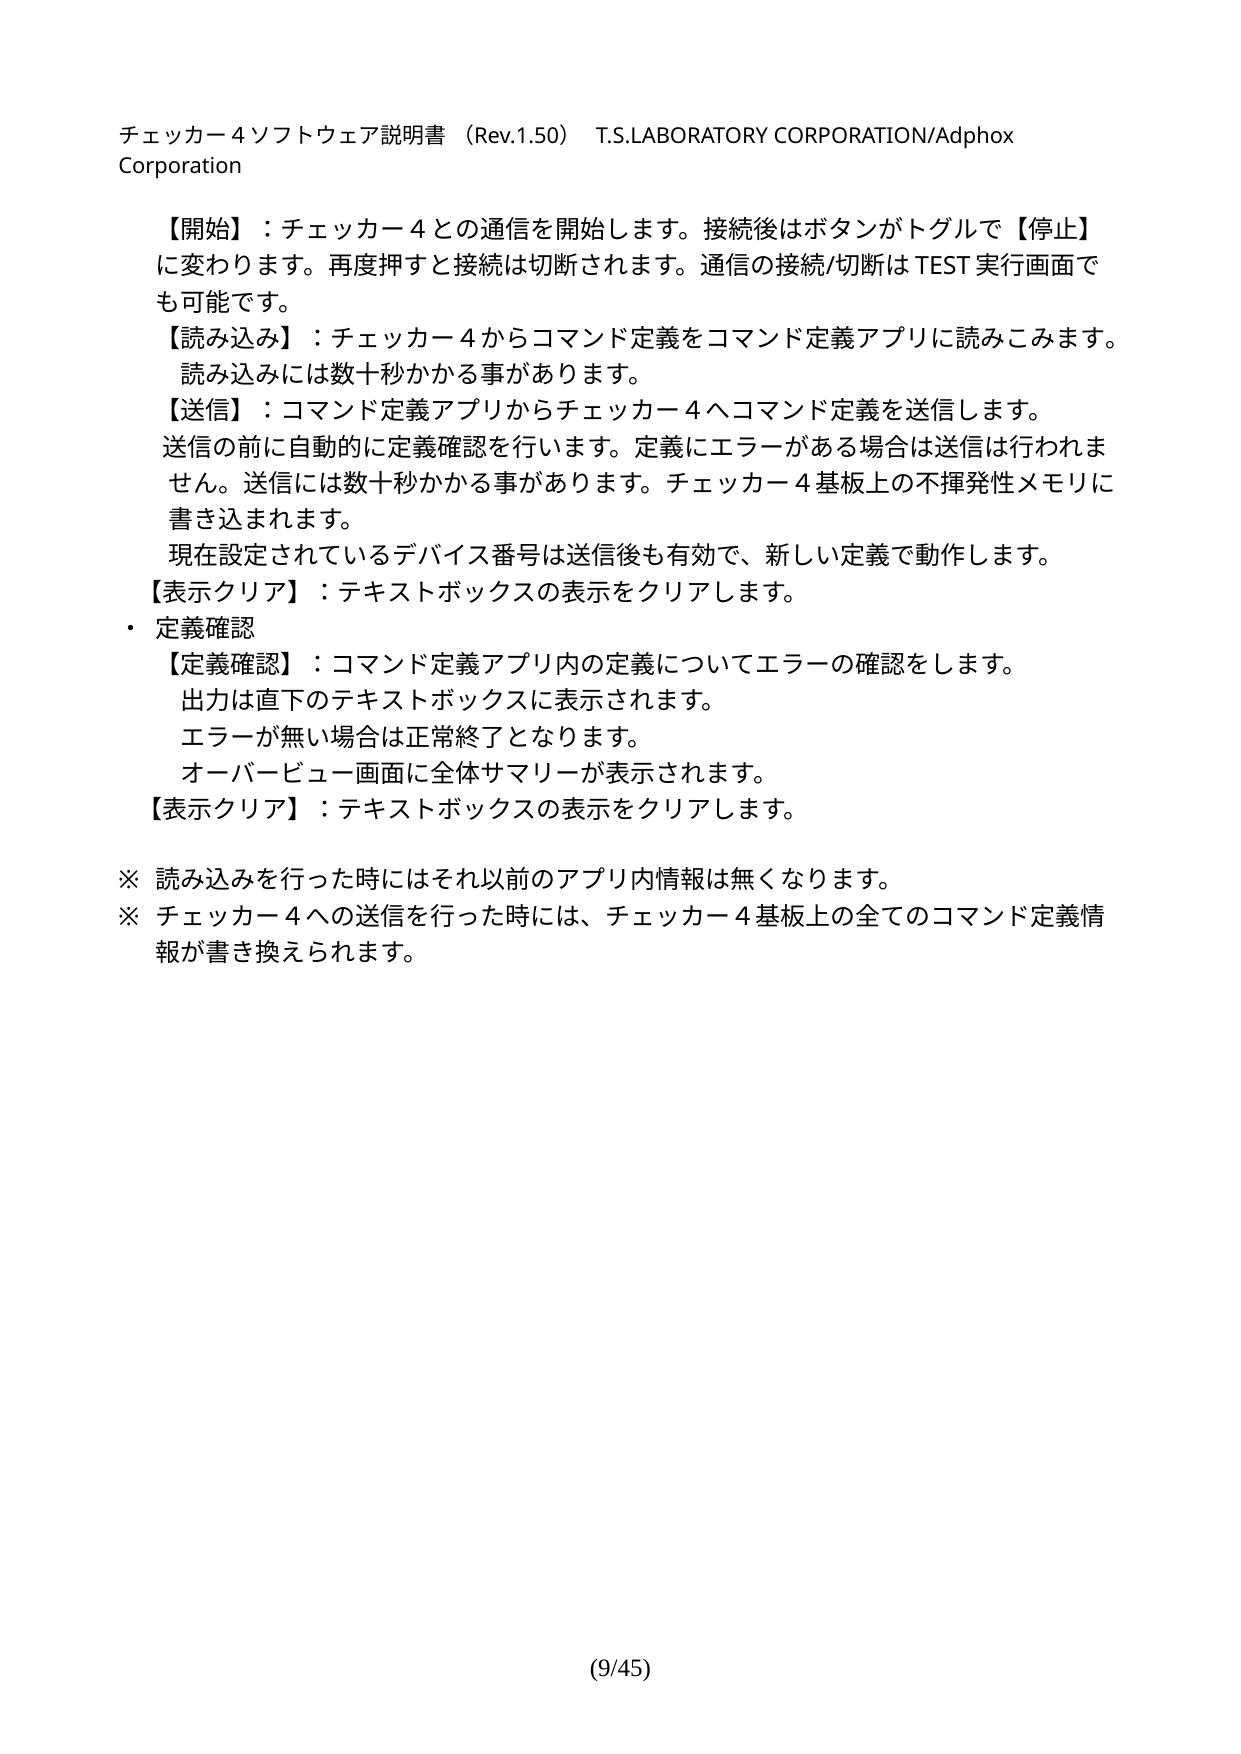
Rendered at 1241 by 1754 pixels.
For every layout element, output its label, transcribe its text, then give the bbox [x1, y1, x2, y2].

list 読み込みを行った時にはそれ以前のアプリ内情報は無くなります。 [118, 860, 1122, 896]
text 【定義確認】：コマンド定義アプリ内の定義についてエラーの確認をします。 [156, 644, 1122, 681]
text 出力は直下のテキストボックスに表示されます。 [156, 681, 1122, 717]
text エラーが無い場合は正常終了となります。 [156, 717, 1122, 753]
list チェッカー４への送信を行った時には、チェッカー４基板上の全てのコマンド定義情報が書き換えられます。 [118, 896, 1122, 968]
text 現在設定されているデバイス番号は送信後も有効で、新しい定義で動作します。 [168, 536, 1122, 572]
text 【表示クリア】：テキストボックスの表示をクリアします。 [118, 572, 1122, 608]
text 【送信】：コマンド定義アプリからチェッカー４へコマンド定義を送信します。 [156, 391, 1122, 427]
text 送信の前に自動的に定義確認を行います。定義にエラーがある場合は送信は行われま [156, 427, 1122, 463]
text 【開始】：チェッカー４との通信を開始します。接続後はボタンがトグルで【停止】に変わります。再度押すと接続は切断されます。通信の接続/切断はTEST実行画面でも可能です。 [156, 209, 1122, 318]
text オーバービュー画面に全体サマリーが表示されます。 [156, 753, 1122, 789]
text 【読み込み】：チェッカー４からコマンド定義をコマンド定義アプリに読みこみます。読み込みには数十秒かかる事があります。 [156, 318, 1122, 391]
text せん。送信には数十秒かかる事があります。チェッカー４基板上の不揮発性メモリに書き込まれます。 [168, 463, 1122, 536]
list 定義確認 [118, 608, 1122, 644]
text 【表示クリア】：テキストボックスの表示をクリアします。 [118, 789, 1122, 826]
